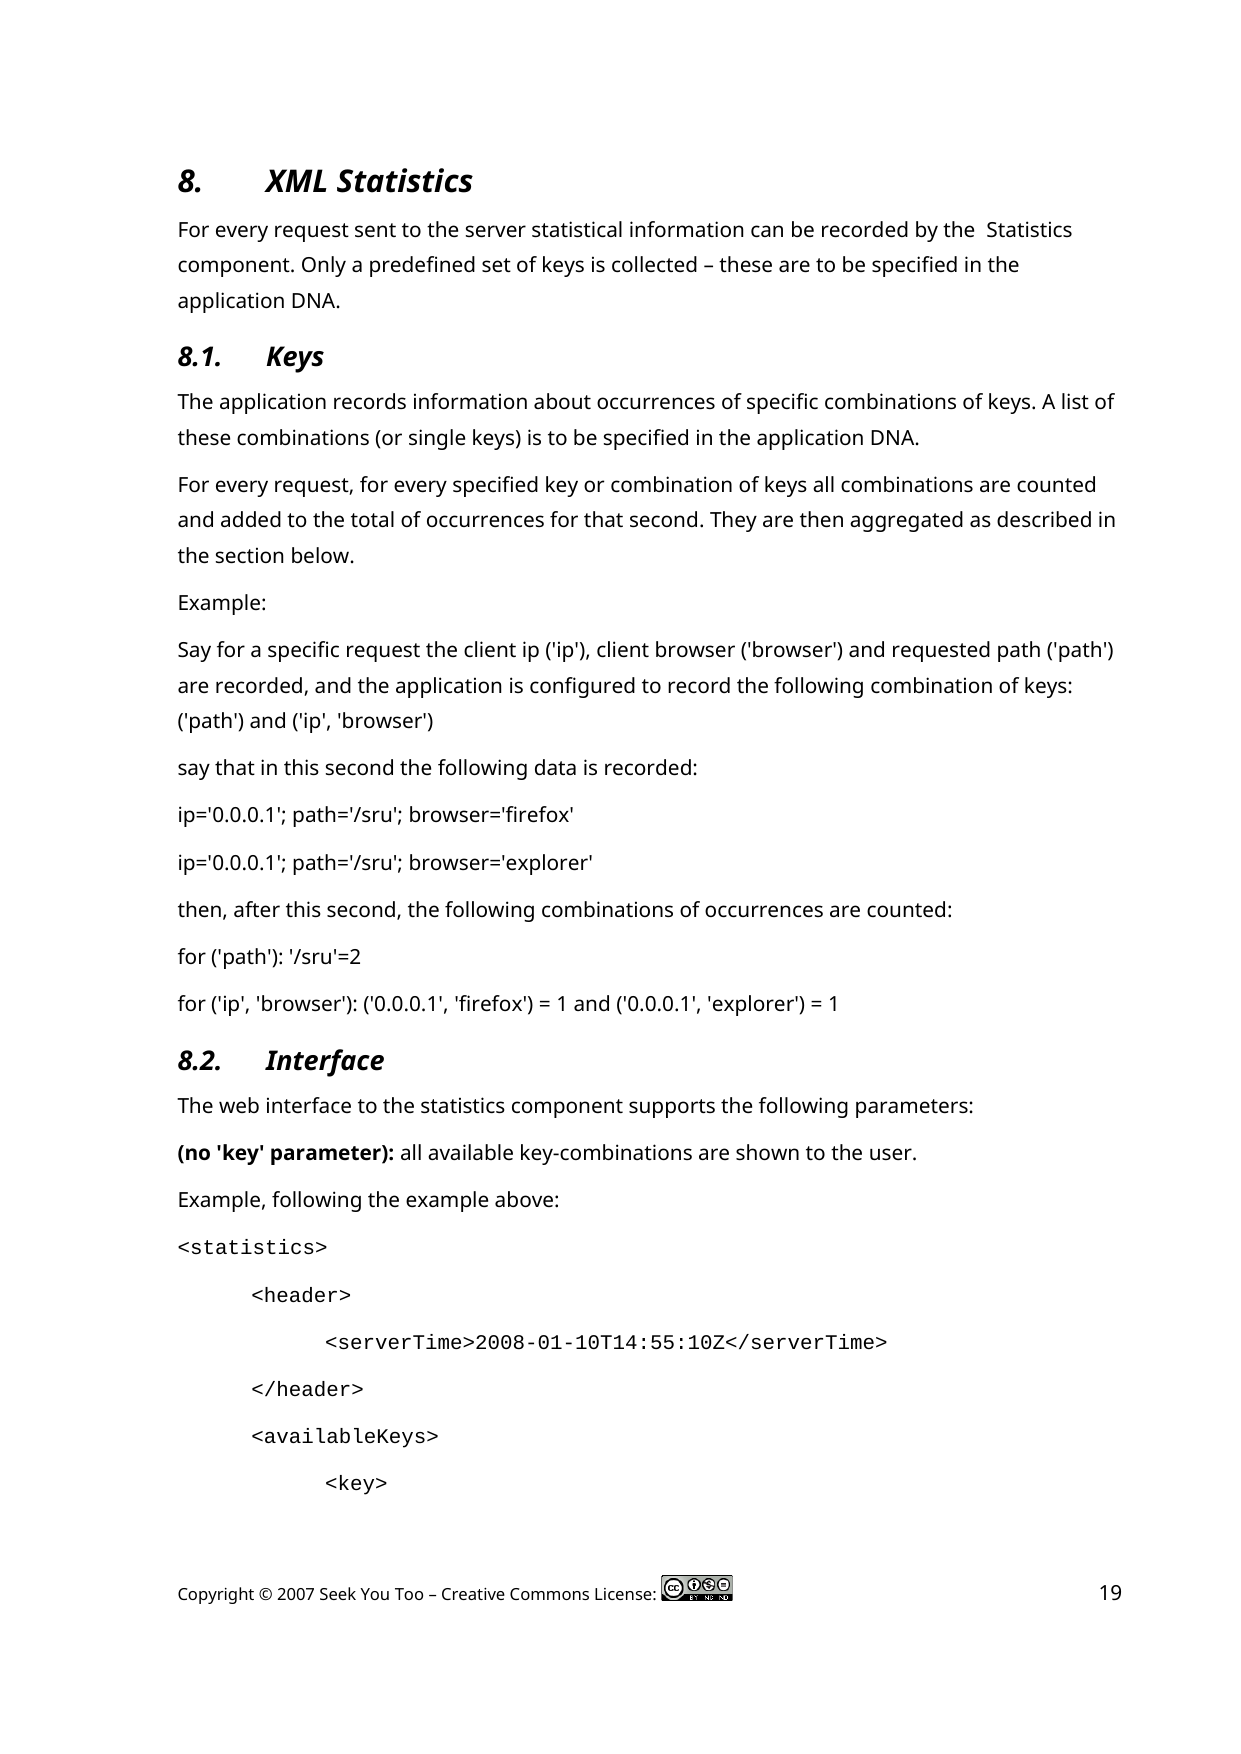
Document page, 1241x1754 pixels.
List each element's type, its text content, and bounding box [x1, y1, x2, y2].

text <header> [177, 1273, 1122, 1308]
text <statistics> [177, 1226, 1122, 1261]
text for ('ip', 'browser'): ('0.0.0.1', 'firefox') = 1 and ('0.0.0.1', 'explorer') = 1 [177, 982, 1122, 1018]
subtitle XML Statistics [177, 159, 1122, 202]
text then, after this second, the following combinations of occurrences are counted: [177, 888, 1122, 923]
text </header> [177, 1367, 1122, 1403]
text ip='0.0.0.1'; path='/sru'; browser='explorer' [177, 841, 1122, 876]
text The application records information about occurrences of specific combinations of keys. A list of these combinations (or single keys) is to be specified in the application DNA. [177, 381, 1122, 451]
text <serverTime>2008-01-10T14:55:10Z</serverTime> [177, 1320, 1122, 1355]
text The web interface to the statistics component supports the following parameters: [177, 1084, 1122, 1119]
text <key> [177, 1462, 1122, 1497]
text For every request, for every specified key or combination of keys all combinations are counted and added to the total of occurrences for that second. They are then aggregated as described in the section below. [177, 463, 1122, 569]
subtitle Keys [177, 338, 1122, 374]
text <availableKeys> [177, 1414, 1122, 1450]
text Say for a specific request the client ip ('ip'), client browser ('browser') and requested path ('path') are recorded, and the application is configured to record the following combination of keys: ('path') and ('ip', 'browser') [177, 628, 1122, 734]
text for ('path'): '/sru'=2 [177, 935, 1122, 971]
text Example, following the example above: [177, 1178, 1122, 1214]
text For every request sent to the server statistical information can be recorded by the Statistics component. Only a predefined set of keys is collected – these are to be specified in the application DNA. [177, 208, 1122, 314]
text (no 'key' parameter): all available key-combinations are shown to the user. [177, 1131, 1122, 1167]
text say that in this second the following data is recorded: [177, 746, 1122, 782]
subtitle Interface [177, 1041, 1122, 1078]
picture [661, 1575, 733, 1601]
text ip='0.0.0.1'; path='/sru'; browser='firefox' [177, 793, 1122, 829]
text Example: [177, 581, 1122, 617]
